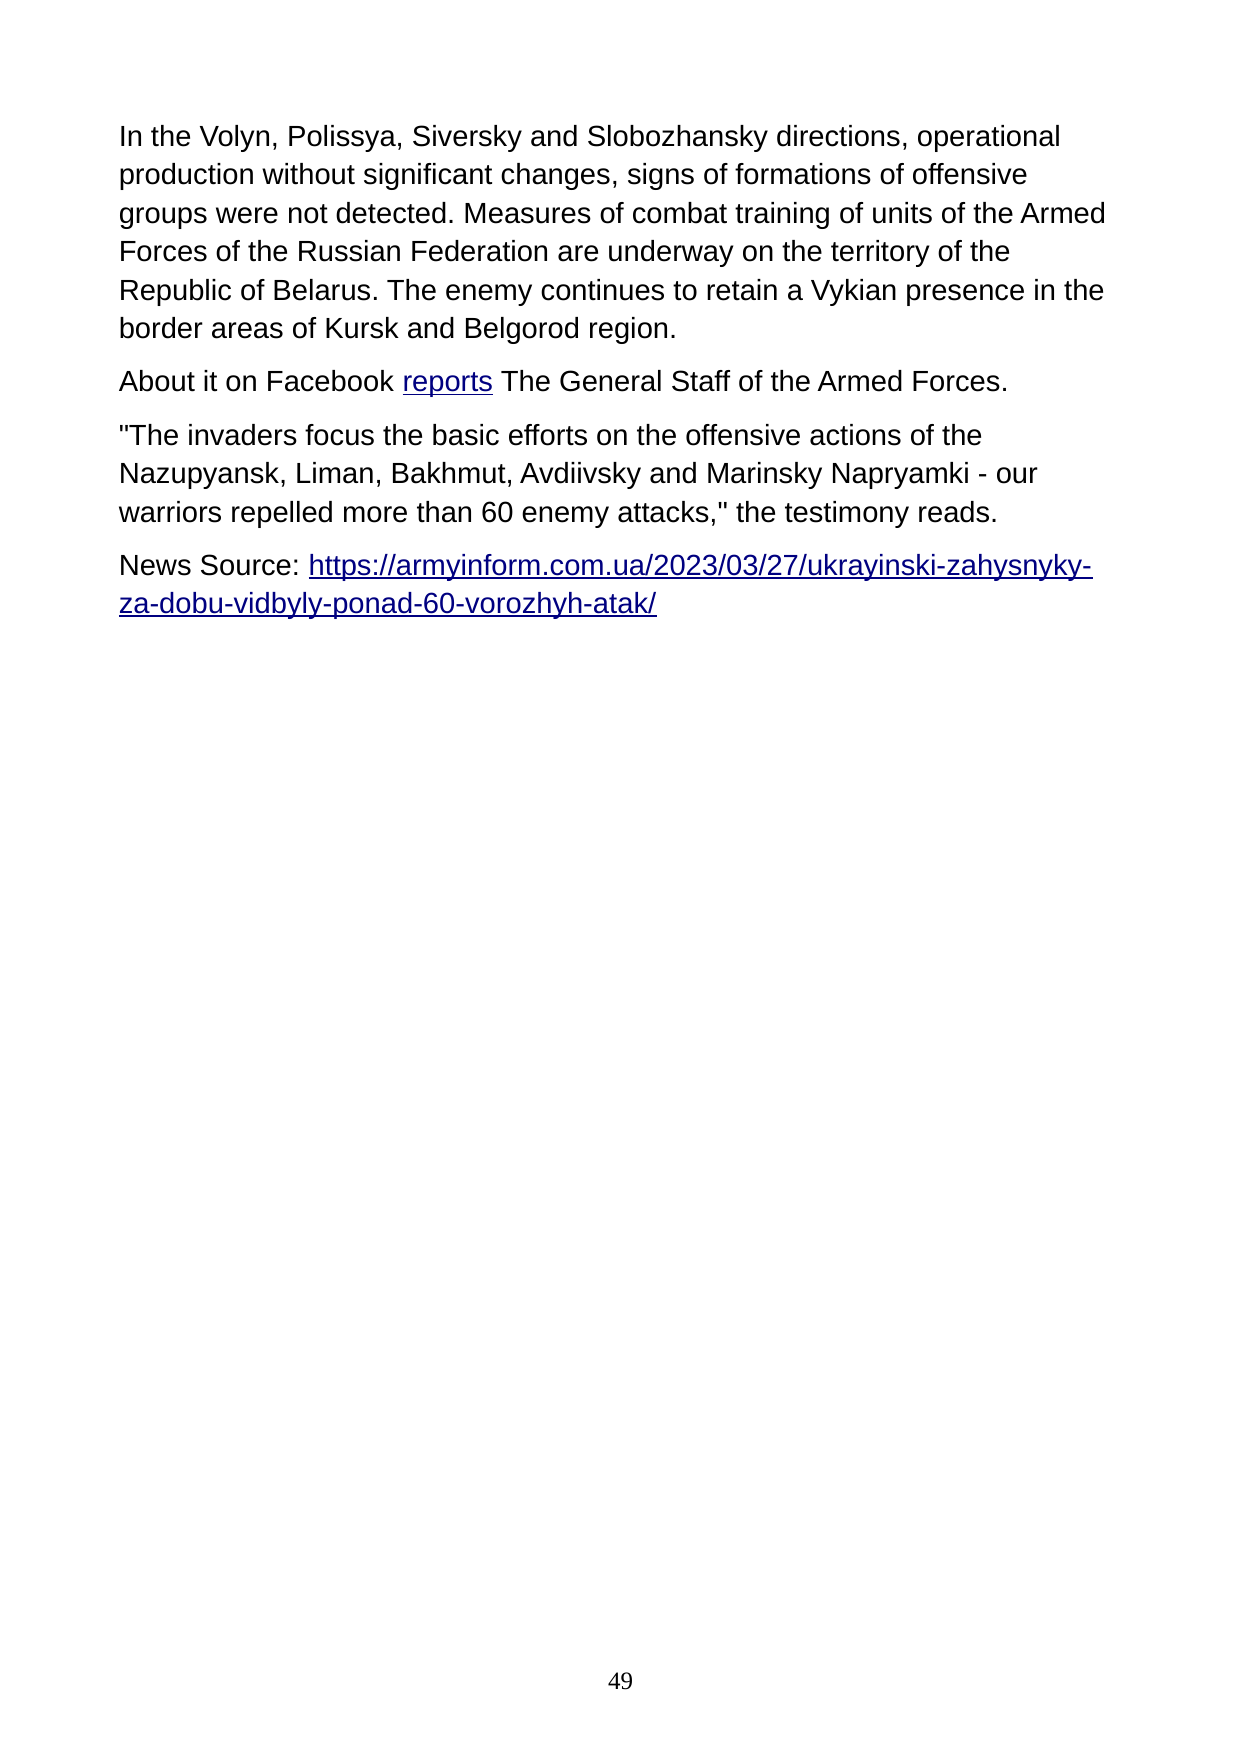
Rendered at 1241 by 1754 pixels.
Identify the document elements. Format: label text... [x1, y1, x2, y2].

text News Source: https://armyinform.com.ua/2023/03/27/ukrayinski-zahysnyky-za-dobu-vidbyly-ponad-60-vorozhyh-atak/ [118, 548, 1122, 620]
text In the Volyn, Polissya, Siversky and Slobozhansky directions, operational production without significant changes, signs of formations of offensive groups were not detected. Measures of combat training of units of the Armed Forces of the Russian Federation are underway on the territory of the Republic of Belarus. The enemy continues to retain a Vykian presence in the border areas of Kursk and Belgorod region. [118, 118, 1122, 345]
text "The invaders focus the basic efforts on the offensive actions of the Nazupyansk, Liman, Bakhmut, Avdiivsky and Marinsky Napryamki - our warriors repelled more than 60 enemy attacks," the testimony reads. [118, 417, 1122, 528]
text About it on Facebook reports The General Staff of the Armed Forces. [118, 364, 1122, 398]
